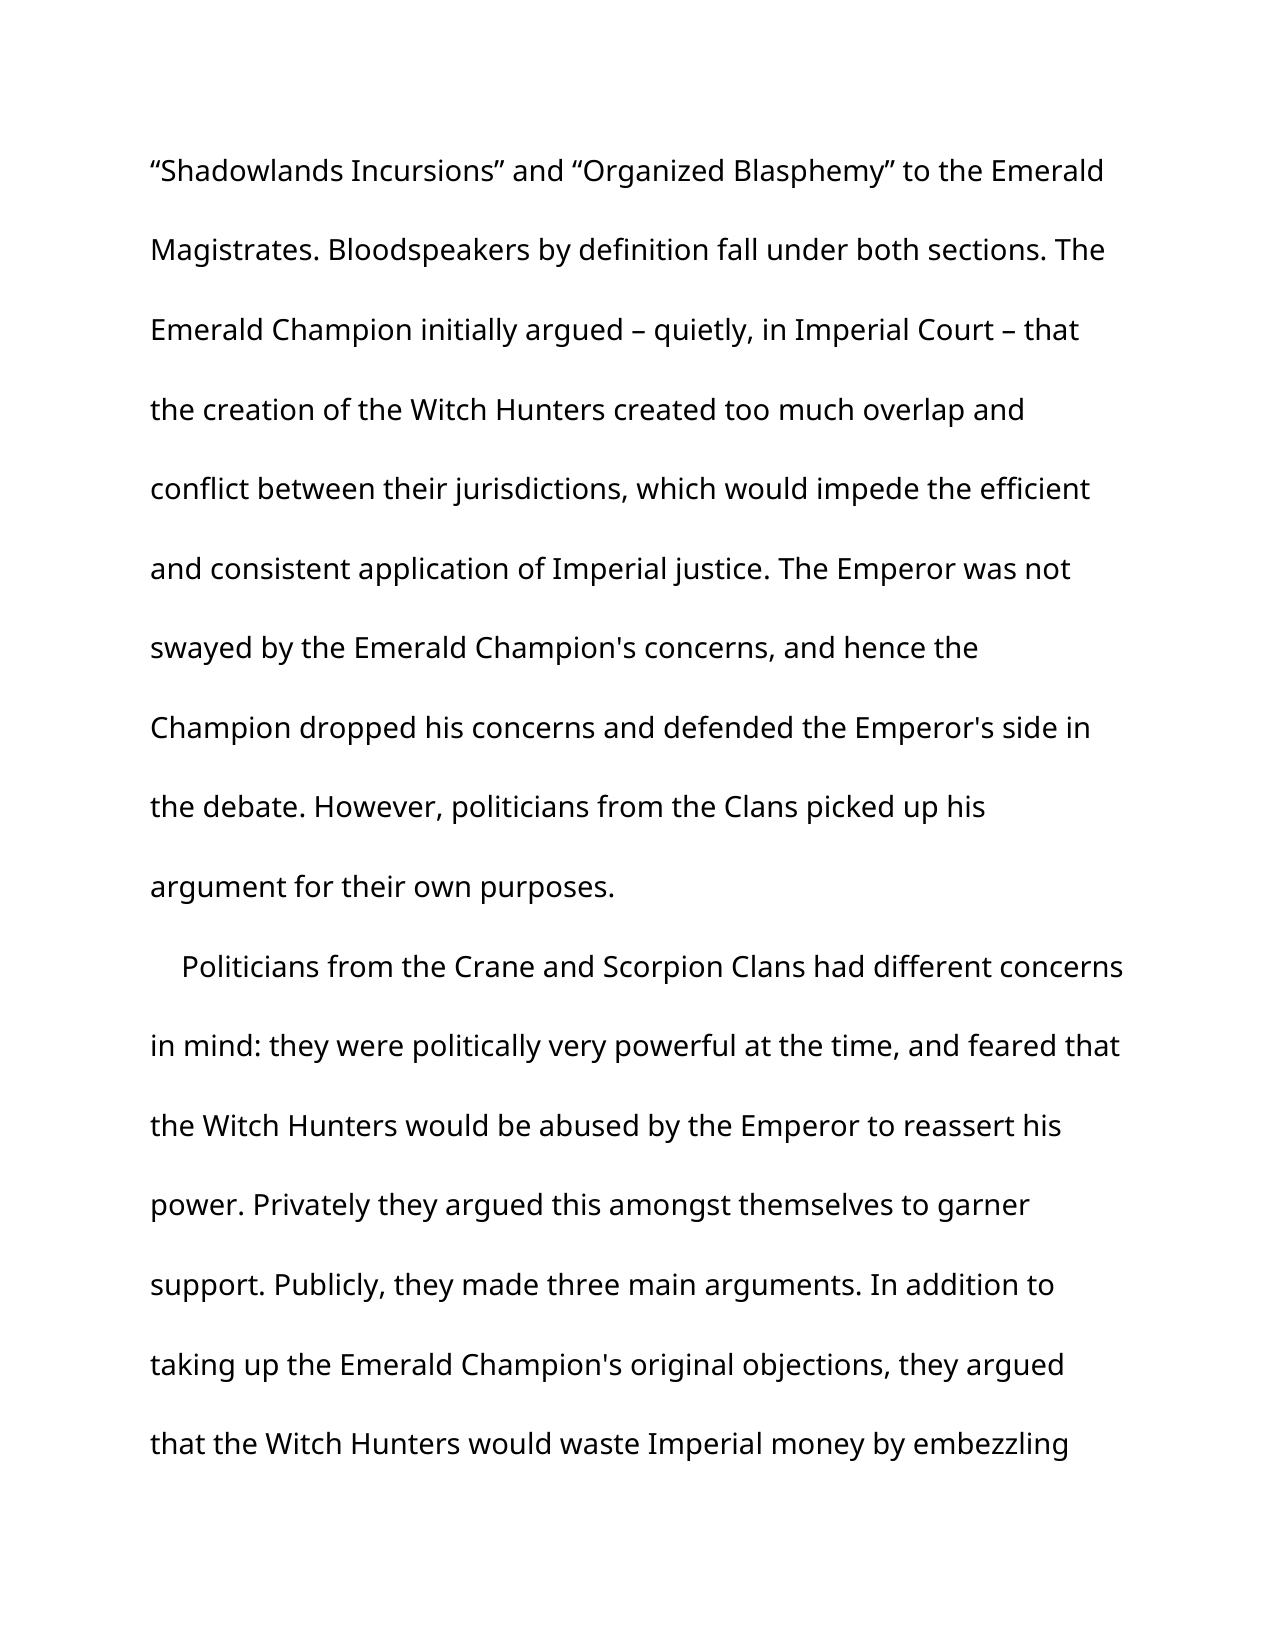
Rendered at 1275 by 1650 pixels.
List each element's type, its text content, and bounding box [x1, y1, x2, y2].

text Politicians from the Crane and Scorpion Clans had different concerns in mind: they were politically very powerful at the time, and feared that the Witch Hunters would be abused by the Emperor to reassert his power. Privately they argued this amongst themselves to garner support. Publicly, they made three main arguments. In addition to taking up the Emerald Champion's original objections, they argued that the Witch Hunters would waste Imperial money by embezzling [150, 946, 1125, 1463]
text “Shadowlands Incursions” and “Organized Blasphemy” to the Emerald Magistrates. Bloodspeakers by definition fall under both sections. The Emerald Champion initially argued – quietly, in Imperial Court – that the creation of the Witch Hunters created too much overlap and conflict between their jurisdictions, which would impede the efficient and consistent application of Imperial justice. The Emperor was not swayed by the Emerald Champion's concerns, and hence the Champion dropped his concerns and defended the Emperor's side in the debate. However, politicians from the Clans picked up his argument for their own purposes. [150, 150, 1125, 906]
